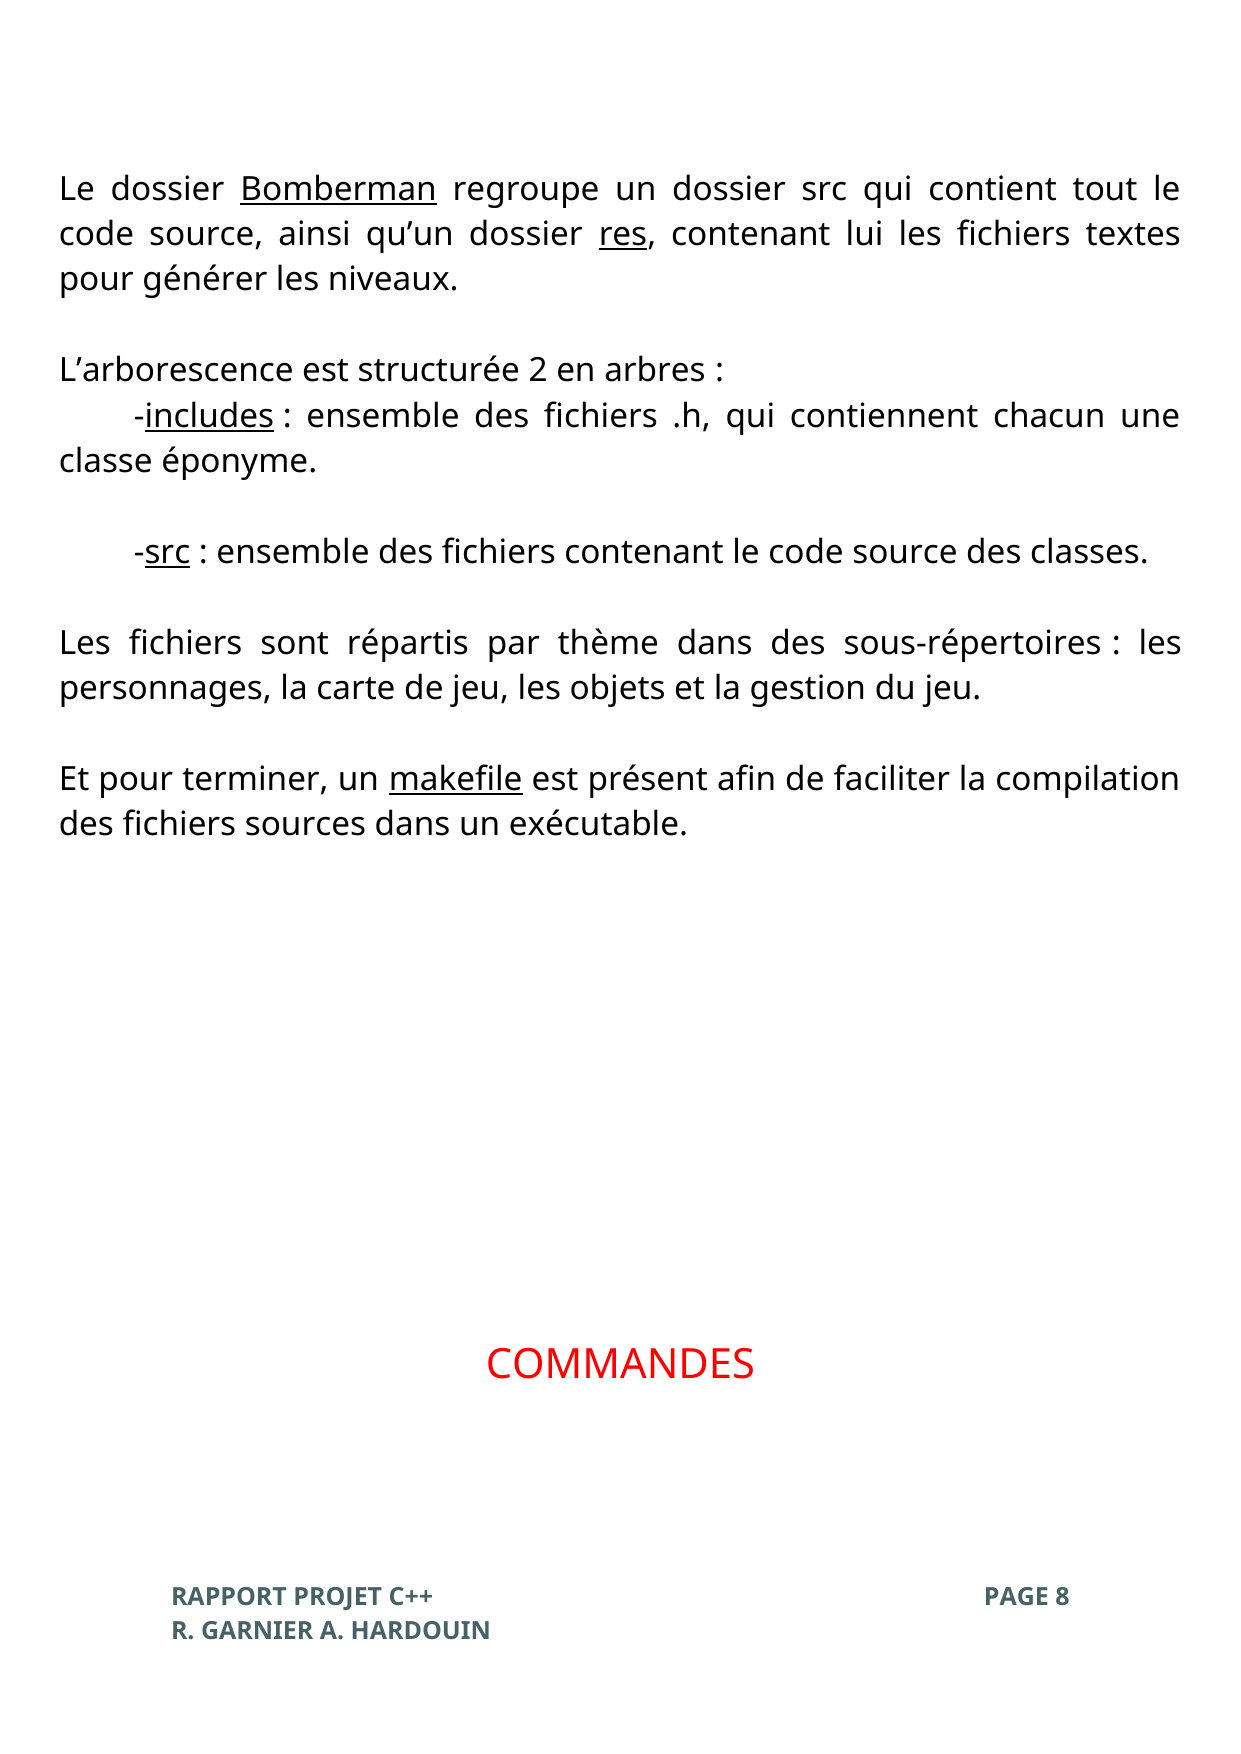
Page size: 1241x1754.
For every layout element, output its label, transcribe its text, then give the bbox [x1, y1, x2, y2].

text L’arborescence est structurée 2 en arbres : [58, 346, 1182, 391]
text Le dossier Bomberman regroupe un dossier src qui contient tout le code source, ainsi qu’un dossier res, contenant lui les fichiers textes pour générer les niveaux. [58, 164, 1182, 301]
subtitle COMMANDES [58, 1334, 1182, 1391]
text Et pour terminer, un makefile est présent afin de faciliter la compilation des fichiers sources dans un exécutable. [58, 755, 1182, 846]
text Les fichiers sont répartis par thème dans des sous-répertoires : les personnages, la carte de jeu, les objets et la gestion du jeu. [58, 618, 1182, 709]
text -includes : ensemble des fichiers .h, qui contiennent chacun une classe éponyme. [58, 391, 1182, 482]
text -src : ensemble des fichiers contenant le code source des classes. [58, 528, 1182, 573]
